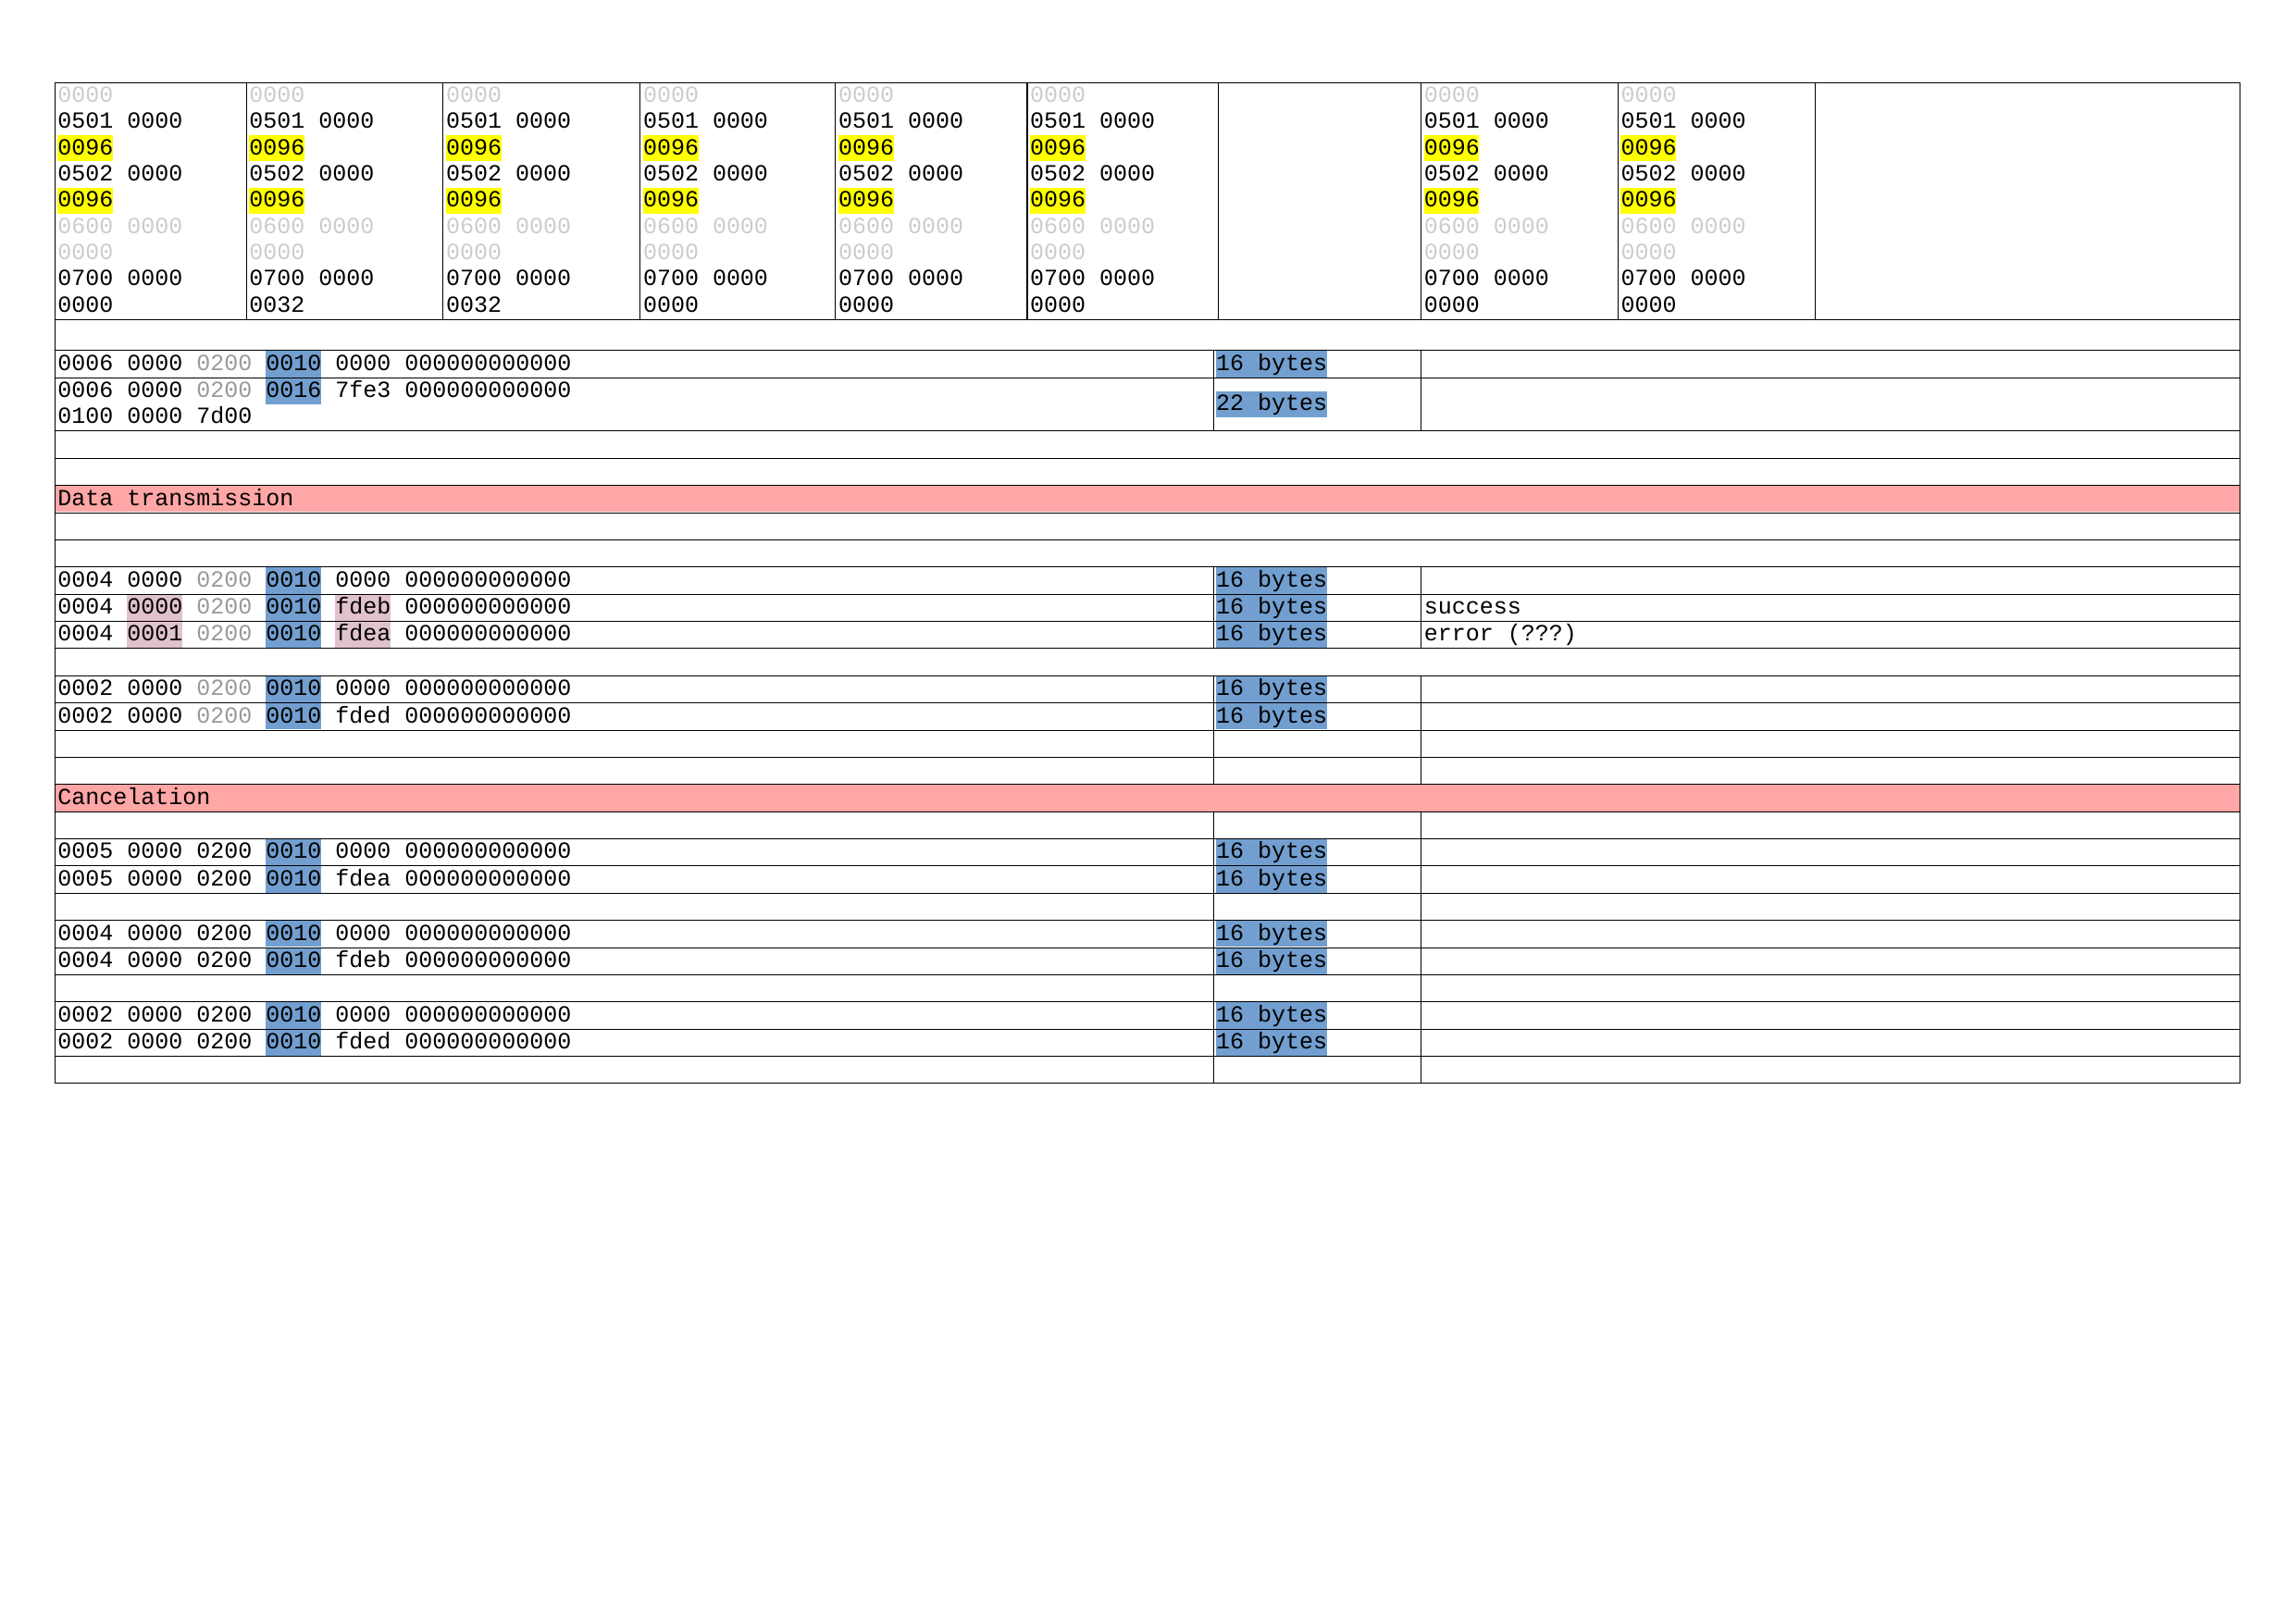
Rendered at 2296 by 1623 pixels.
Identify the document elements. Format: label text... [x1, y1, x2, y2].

table_cell 0000 0501 0000 0096 0502 0000 0096 0600 0000 0000 0700 0000 0032 [443, 83, 639, 318]
table_cell [1421, 975, 2240, 1001]
table_cell 0000 0501 0000 0096 0502 0000 0096 0600 0000 0000 0700 0000 0000 [836, 83, 1026, 318]
table_cell [1816, 83, 2240, 318]
table_cell 0004 0000 0200 0010 fdeb 000000000000 [56, 948, 1213, 974]
table_cell [1214, 812, 1421, 838]
table_cell 16 bytes [1214, 921, 1421, 947]
table_cell 22 bytes [1214, 378, 1421, 430]
table_cell 0000 0501 0000 0096 0502 0000 0096 0600 0000 0000 0700 0000 0032 [247, 83, 442, 318]
table_cell 16 bytes [1214, 1030, 1421, 1056]
table_cell 0005 0000 0200 0010 fdea 000000000000 [56, 866, 1213, 893]
table_cell 0002 0000 0200 0010 fded 000000000000 [56, 703, 1213, 729]
table_cell [1421, 1030, 2240, 1056]
table_cell [1421, 378, 2240, 430]
table_cell 16 bytes [1214, 622, 1421, 648]
table_cell [56, 459, 2240, 485]
table_cell [1214, 758, 1421, 784]
table_cell [1214, 894, 1421, 920]
table_cell 0004 0000 0200 0010 0000 000000000000 [56, 567, 1213, 594]
table_cell [1421, 1002, 2240, 1029]
table_cell 16 bytes [1214, 567, 1421, 594]
table_cell [56, 431, 2240, 458]
table_cell [1421, 839, 2240, 865]
table_cell [56, 758, 1213, 784]
table_cell [1421, 894, 2240, 920]
table_cell [1214, 975, 1421, 1001]
table_cell 16 bytes [1214, 1002, 1421, 1029]
table_cell 16 bytes [1214, 676, 1421, 702]
table_cell 0000 0501 0000 0096 0502 0000 0096 0600 0000 0000 0700 0000 0000 [1619, 83, 1815, 318]
table_cell [56, 975, 1213, 1001]
table_cell [1421, 731, 2240, 757]
table_cell [1421, 676, 2240, 702]
table_cell [1421, 567, 2240, 594]
table_cell [1421, 703, 2240, 729]
table_cell 0002 0000 0200 0010 0000 000000000000 [56, 1002, 1213, 1029]
table_cell 16 bytes [1214, 595, 1421, 621]
table_cell 16 bytes [1214, 703, 1421, 729]
table_cell 0006 0000 0200 0010 0000 000000000000 [56, 351, 1213, 378]
table_cell [1421, 921, 2240, 947]
table_cell [1219, 83, 1421, 318]
table_cell 0002 0000 0200 0010 fded 000000000000 [56, 1030, 1213, 1056]
table_cell 0004 0000 0200 0010 fdeb 000000000000 [56, 595, 1213, 621]
table_cell 0006 0000 0200 0016 7fe3 000000000000 0100 0000 7d00 [56, 378, 1213, 430]
table_cell [56, 320, 2240, 350]
table_cell [56, 649, 2240, 675]
table_cell [56, 540, 2240, 566]
table_cell [1214, 1057, 1421, 1083]
table_cell [1421, 812, 2240, 838]
table_cell 0000 0501 0000 0096 0502 0000 0096 0600 0000 0000 0700 0000 0000 [1028, 83, 1218, 318]
table_cell [1421, 866, 2240, 893]
table_cell success [1421, 595, 2240, 621]
table_cell Data transmission [56, 486, 2240, 512]
table_cell 0004 0000 0200 0010 0000 000000000000 [56, 921, 1213, 947]
table_cell [56, 1057, 1213, 1083]
table_cell [56, 812, 1213, 838]
table_cell [56, 894, 1213, 920]
table_cell 0002 0000 0200 0010 0000 000000000000 [56, 676, 1213, 702]
table_cell [1214, 731, 1421, 757]
table_cell 16 bytes [1214, 866, 1421, 893]
table_cell [1421, 758, 2240, 784]
table_cell 0000 0501 0000 0096 0502 0000 0096 0600 0000 0000 0700 0000 0000 [56, 83, 246, 318]
table_cell 16 bytes [1214, 948, 1421, 974]
table_cell 16 bytes [1214, 839, 1421, 865]
table_cell 0000 0501 0000 0096 0502 0000 0096 0600 0000 0000 0700 0000 0000 [1421, 83, 1618, 318]
table_cell 0004 0001 0200 0010 fdea 000000000000 [56, 622, 1213, 648]
table_cell [1421, 1057, 2240, 1083]
table_cell [1421, 351, 2240, 378]
table_cell 16 bytes [1214, 351, 1421, 378]
table_cell [56, 731, 1213, 757]
table_cell [1421, 948, 2240, 974]
table_cell error (???) [1421, 622, 2240, 648]
table_cell Cancelation [56, 785, 2240, 812]
table_cell 0005 0000 0200 0010 0000 000000000000 [56, 839, 1213, 865]
table_cell 0000 0501 0000 0096 0502 0000 0096 0600 0000 0000 0700 0000 0000 [640, 83, 835, 318]
table_cell [56, 514, 2240, 539]
